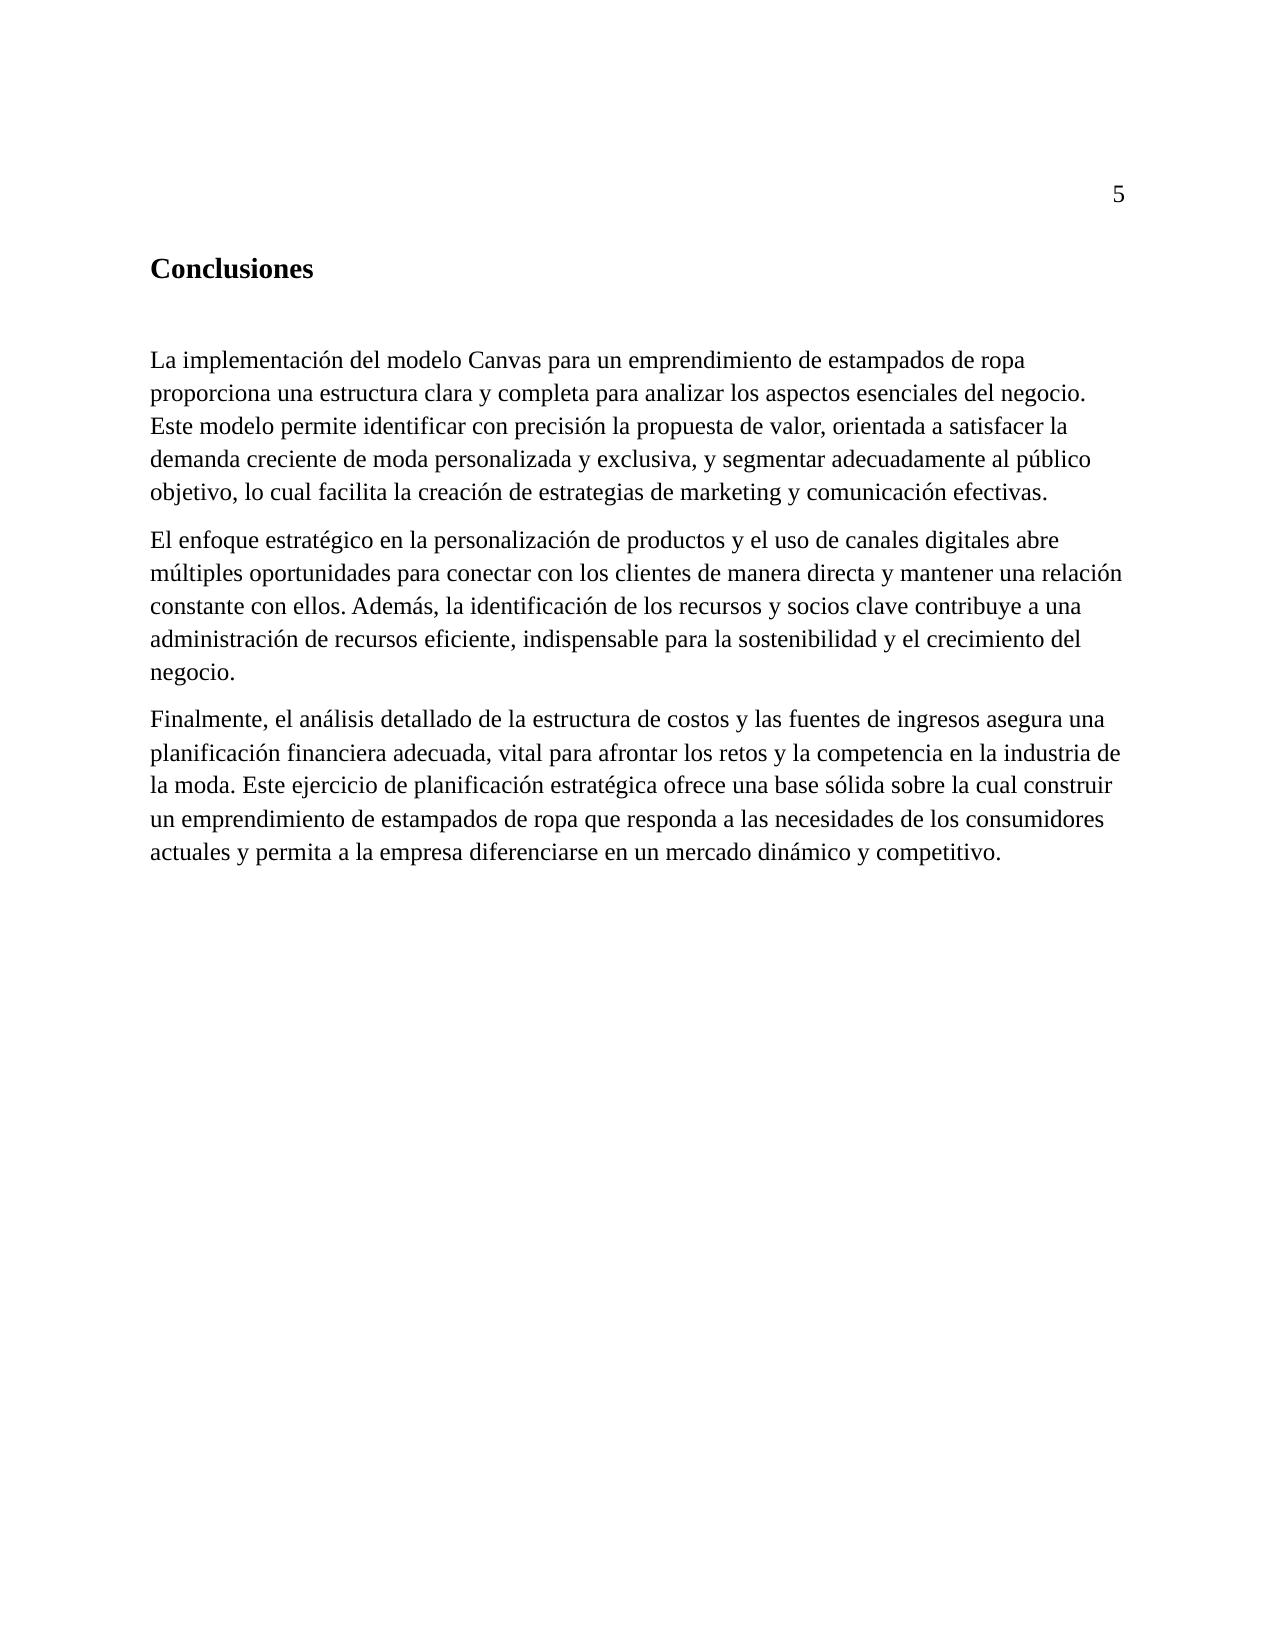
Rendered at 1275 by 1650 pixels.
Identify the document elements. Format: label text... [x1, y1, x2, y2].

text El enfoque estratégico en la personalización de productos y el uso de canales digitales abre múltiples oportunidades para conectar con los clientes de manera directa y mantener una relación constante con ellos. Además, la identificación de los recursos y socios clave contribuye a una administración de recursos eficiente, indispensable para la sostenibilidad y el crecimiento del negocio. [150, 525, 1125, 686]
text Finalmente, el análisis detallado de la estructura de costos y las fuentes de ingresos asegura una planificación financiera adecuada, vital para afrontar los retos y la competencia en la industria de la moda. Este ejercicio de planificación estratégica ofrece una base sólida sobre la cual construir un emprendimiento de estampados de ropa que responda a las necesidades de los consumidores actuales y permita a la empresa diferenciarse en un mercado dinámico y competitivo. [150, 704, 1125, 865]
subtitle Conclusiones [150, 252, 1125, 285]
text La implementación del modelo Canvas para un emprendimiento de estampados de ropa proporciona una estructura clara y completa para analizar los aspectos esenciales del negocio. Este modelo permite identificar con precisión la propuesta de valor, orientada a satisfacer la demanda creciente de moda personalizada y exclusiva, y segmentar adecuadamente al público objetivo, lo cual facilita la creación de estrategias de marketing y comunicación efectivas. [150, 345, 1125, 506]
